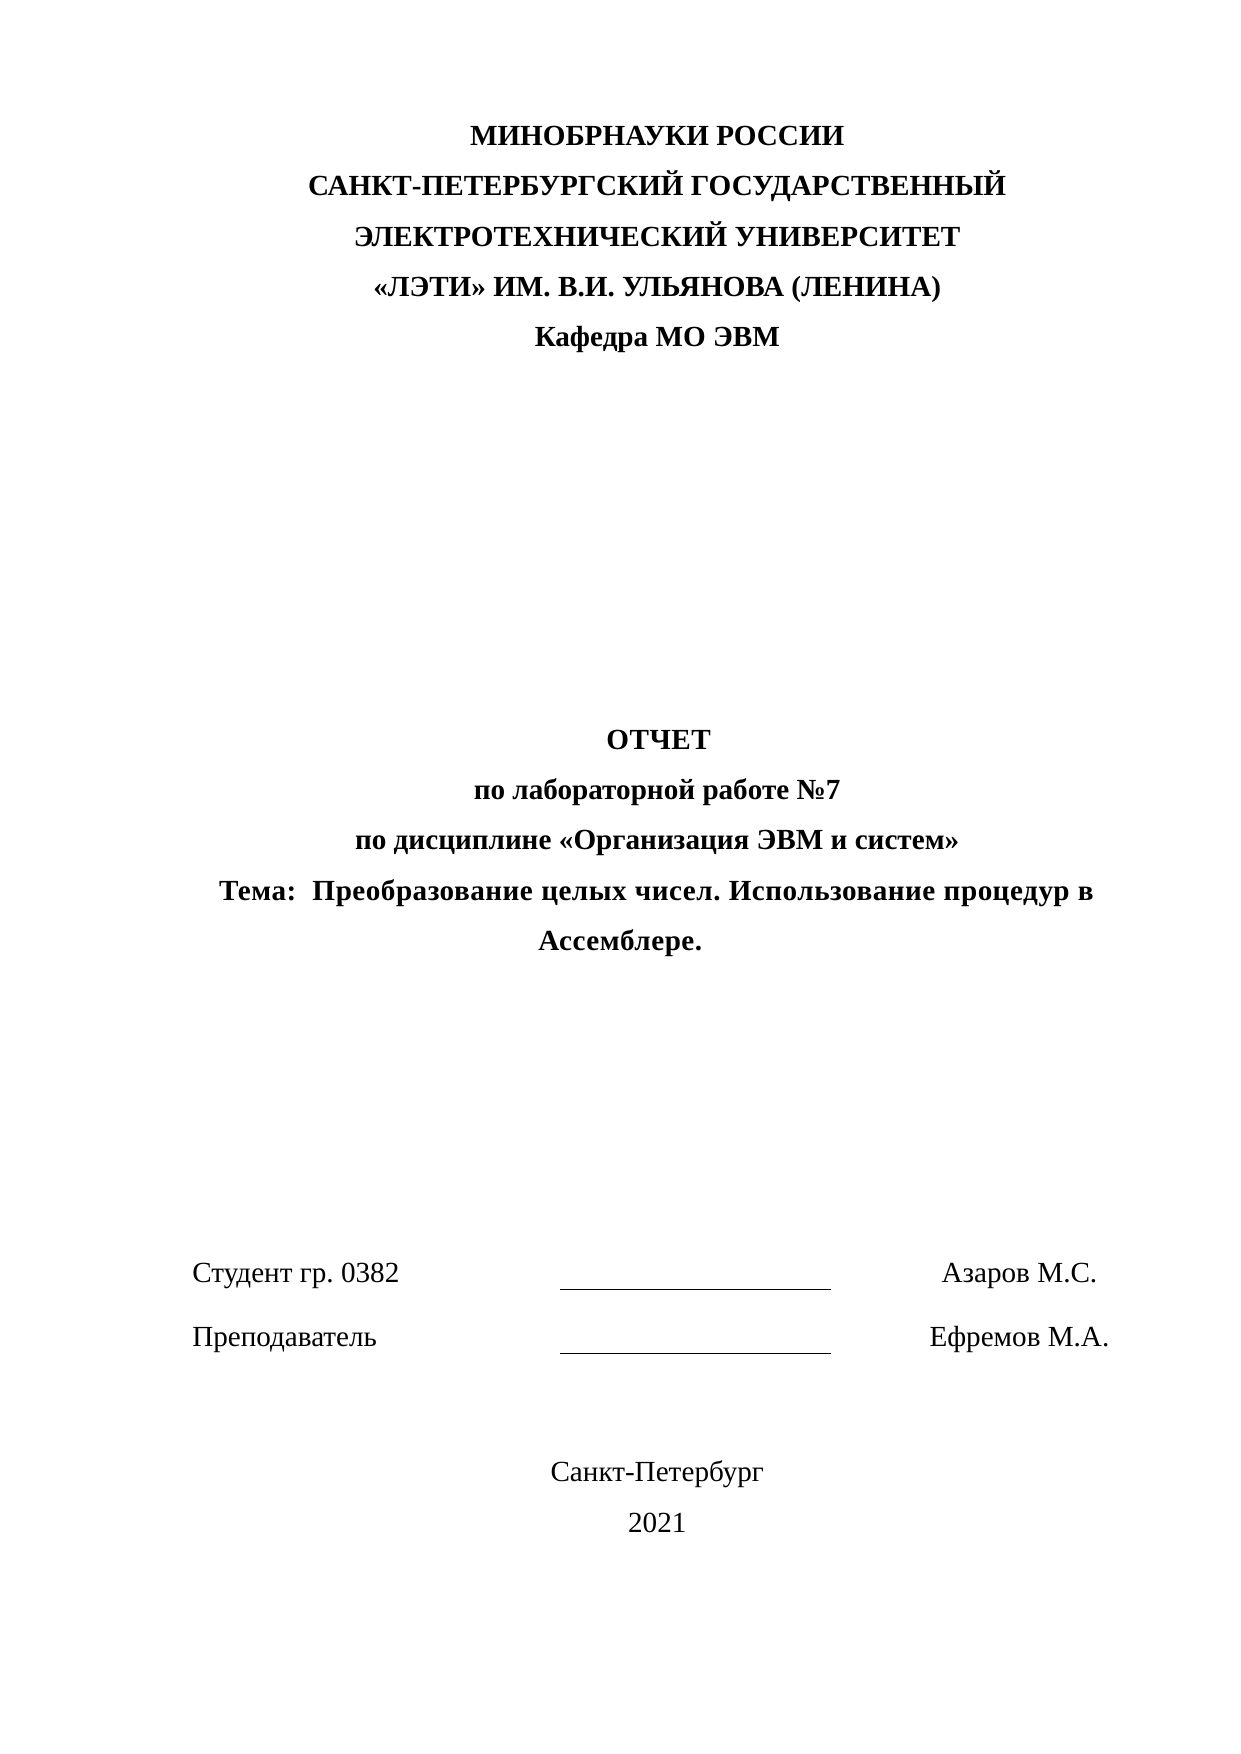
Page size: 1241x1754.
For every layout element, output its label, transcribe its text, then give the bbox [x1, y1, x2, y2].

table_cell [560, 1290, 831, 1353]
text Кафедра МО ЭВМ [118, 319, 1122, 353]
text МИНОБРНАУКИ РОССИИ [118, 118, 1122, 152]
text отчет [118, 722, 1122, 755]
text Санкт-Петербург [118, 1454, 1122, 1488]
text 2021 [118, 1505, 1122, 1538]
text электротехнический университет [118, 219, 1122, 252]
text Санкт-Петербургский государственный [118, 168, 1122, 202]
table_header Азаров М.С. [831, 1225, 1133, 1289]
text Тема: Преобразование целых чисел. Использование процедур в Ассемблере. [118, 873, 1122, 957]
text «ЛЭТИ» им. В.И. Ульянова (Ленина) [118, 269, 1122, 303]
table_cell Ефремов М.А. [831, 1289, 1133, 1353]
table_cell Преподаватель [107, 1289, 560, 1353]
text по дисциплине «Организация ЭВМ и систем» [118, 822, 1122, 856]
table_header Студент гр. 0382 [107, 1225, 560, 1289]
table_header [560, 1225, 831, 1289]
text по лабораторной работе №7 [118, 772, 1122, 806]
